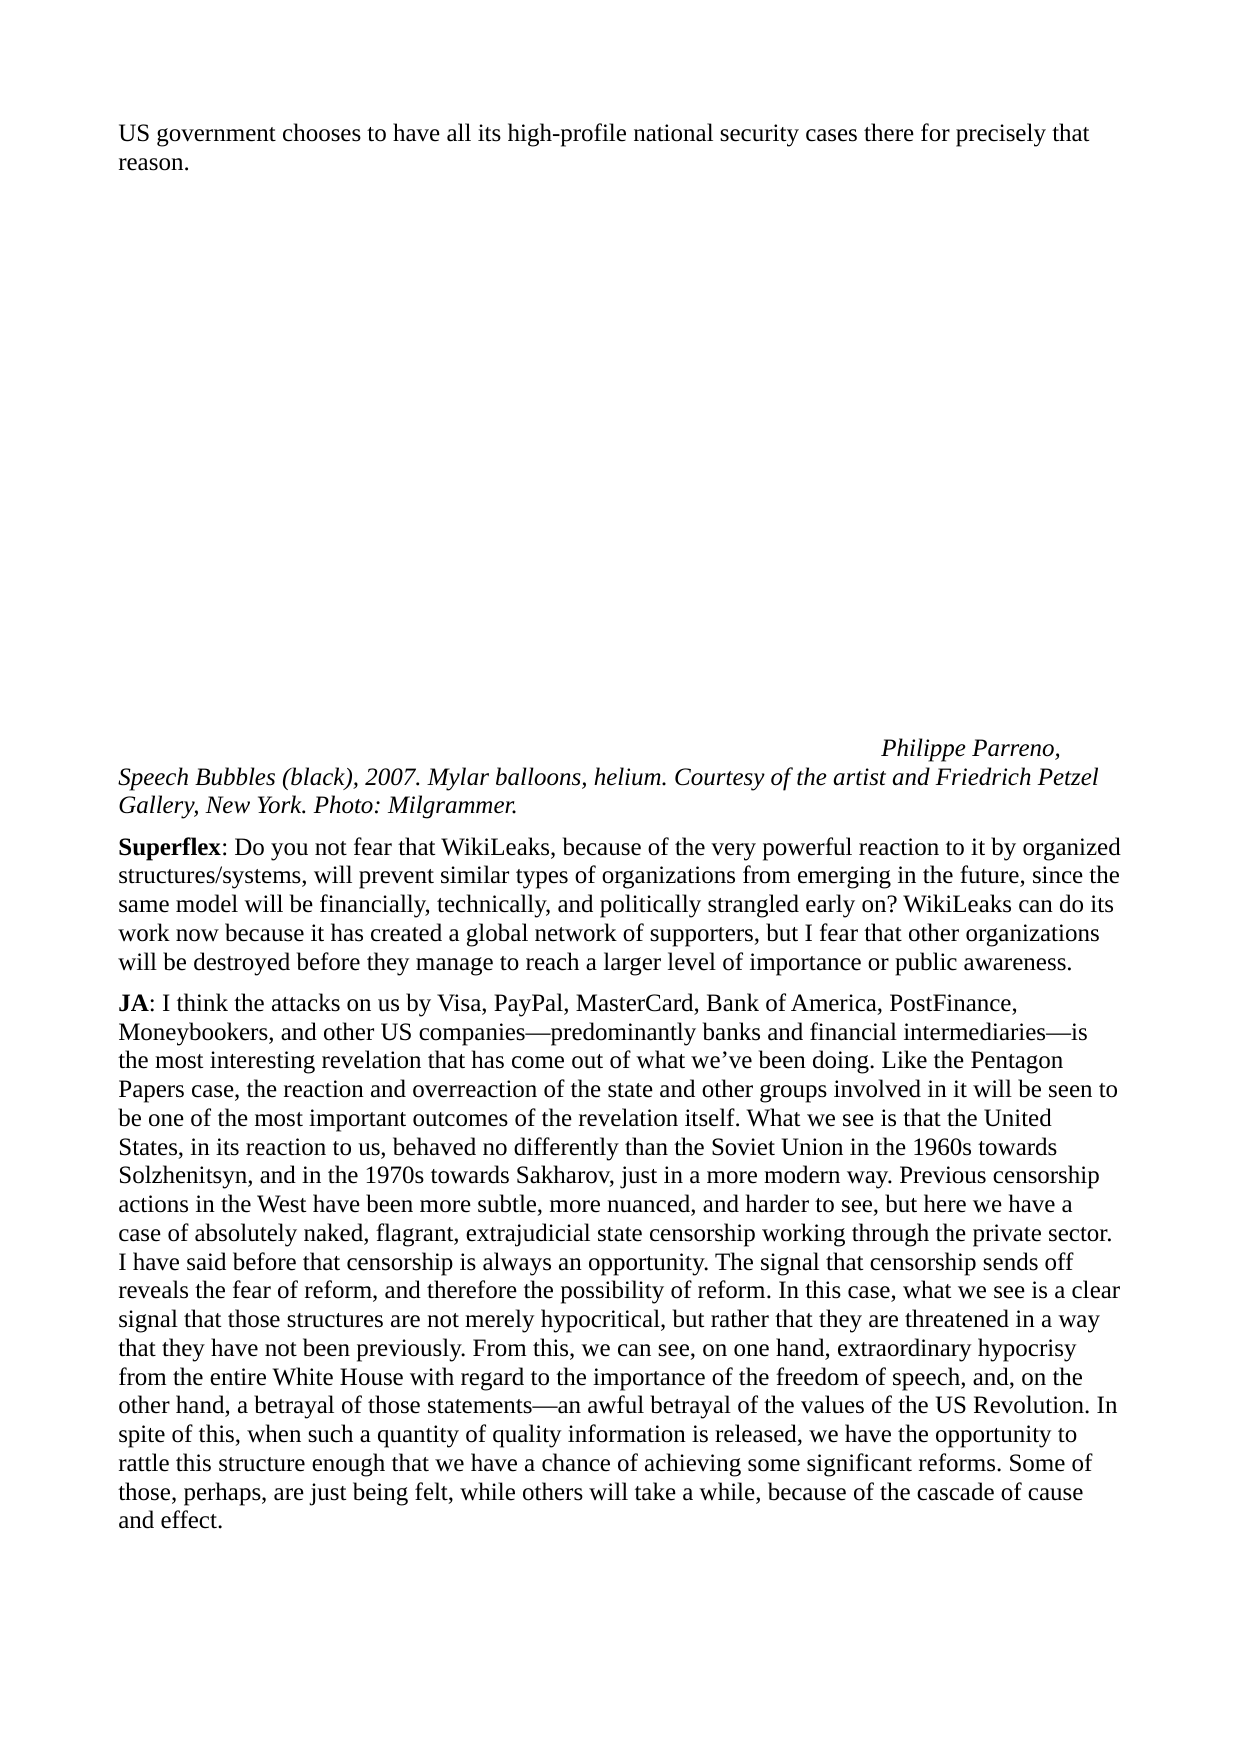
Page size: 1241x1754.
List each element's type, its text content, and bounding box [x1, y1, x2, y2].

text US government chooses to have all its high-profile national security cases there for precisely that reason. [118, 118, 1122, 176]
text Philippe Parreno, Speech Bubbles (black), 2007. Mylar balloons, helium. Courtesy of the artist and Friedrich Petzel Gallery, New York. Photo: Milgrammer. [118, 188, 1122, 819]
text Superflex: Do you not fear that WikiLeaks, because of the very powerful reaction to it by organized structures/systems, will prevent similar types of organizations from emerging in the future, since the same model will be financially, technically, and politically strangled early on? WikiLeaks can do its work now because it has created a global network of supporters, but I fear that other organizations will be destroyed before they manage to reach a larger level of importance or public awareness. [118, 832, 1122, 976]
text JA: I think the attacks on us by Visa, PayPal, MasterCard, Bank of America, PostFinance, Moneybookers, and other US companies—predominantly banks and financial intermediaries—is the most interesting revelation that has come out of what we’ve been doing. Like the Pentagon Papers case, the reaction and overreaction of the state and other groups involved in it will be seen to be one of the most important outcomes of the revelation itself. What we see is that the United States, in its reaction to us, behaved no differently than the Soviet Union in the 1960s towards Solzhenitsyn, and in the 1970s towards Sakharov, just in a more modern way. Previous censorship actions in the West have been more subtle, more nuanced, and harder to see, but here we have a case of absolutely naked, flagrant, extrajudicial state censorship working through the private sector. I have said before that censorship is always an opportunity. The signal that censorship sends off reveals the fear of reform, and therefore the possibility of reform. In this case, what we see is a clear signal that those structures are not merely hypocritical, but rather that they are threatened in a way that they have not been previously. From this, we can see, on one hand, extraordinary hypocrisy from the entire White House with regard to the importance of the freedom of speech, and, on the other hand, a betrayal of those statements—an awful betrayal of the values of the US Revolution. In spite of this, when such a quantity of quality information is released, we have the opportunity to rattle this structure enough that we have a chance of achieving some significant reforms. Some of those, perhaps, are just being felt, while others will take a while, because of the cascade of cause and effect. [118, 988, 1122, 1534]
